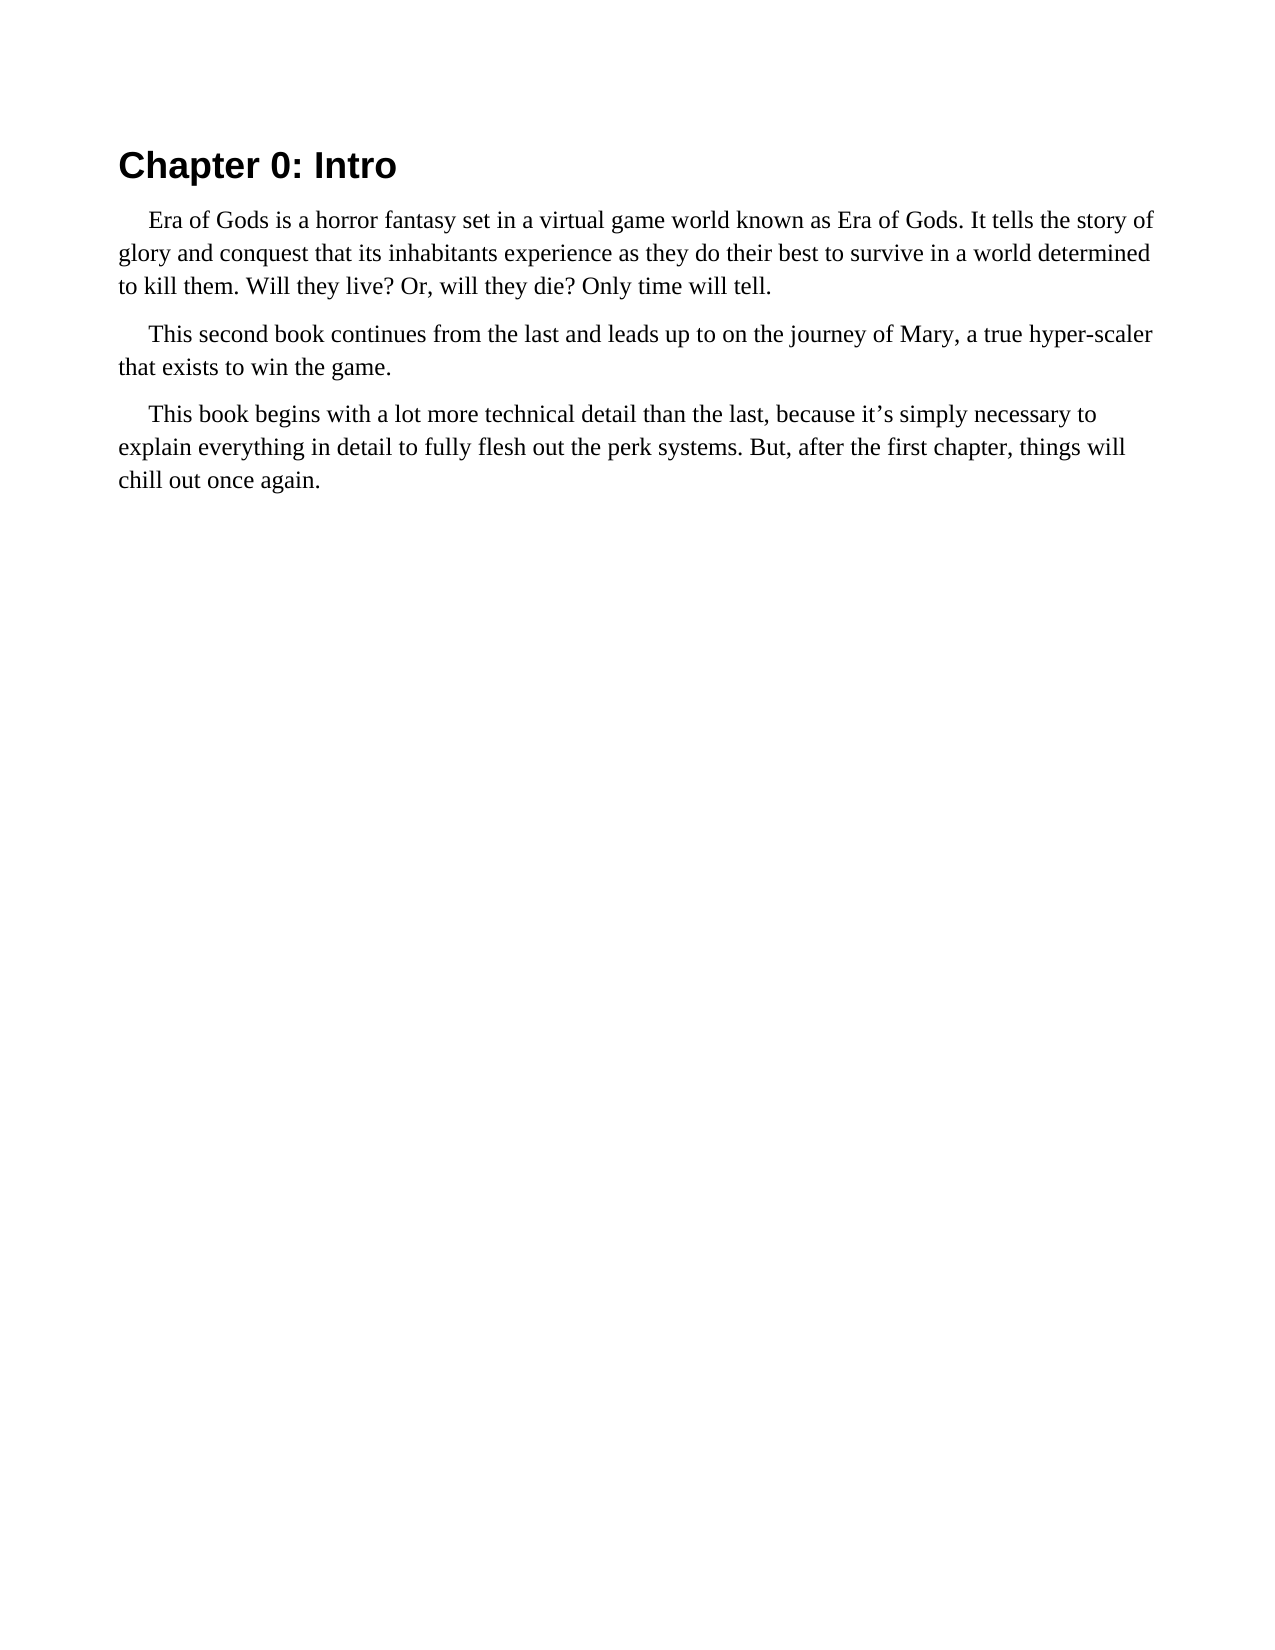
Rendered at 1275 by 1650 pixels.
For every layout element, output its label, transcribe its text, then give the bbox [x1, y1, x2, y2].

text This book begins with a lot more technical detail than the last, because it’s simply necessary to explain everything in detail to fully flesh out the perk systems. But, after the first chapter, things will chill out once again. [118, 399, 1157, 494]
subtitle Chapter 0: Intro [118, 143, 1157, 186]
text This second book continues from the last and leads up to on the journey of Mary, a true hyper-scaler that exists to win the game. [118, 319, 1157, 381]
text Era of Gods is a horror fantasy set in a virtual game world known as Era of Gods. It tells the story of glory and conquest that its inhabitants experience as they do their best to survive in a world determined to kill them. Will they live? Or, will they die? Only time will tell. [118, 205, 1157, 300]
